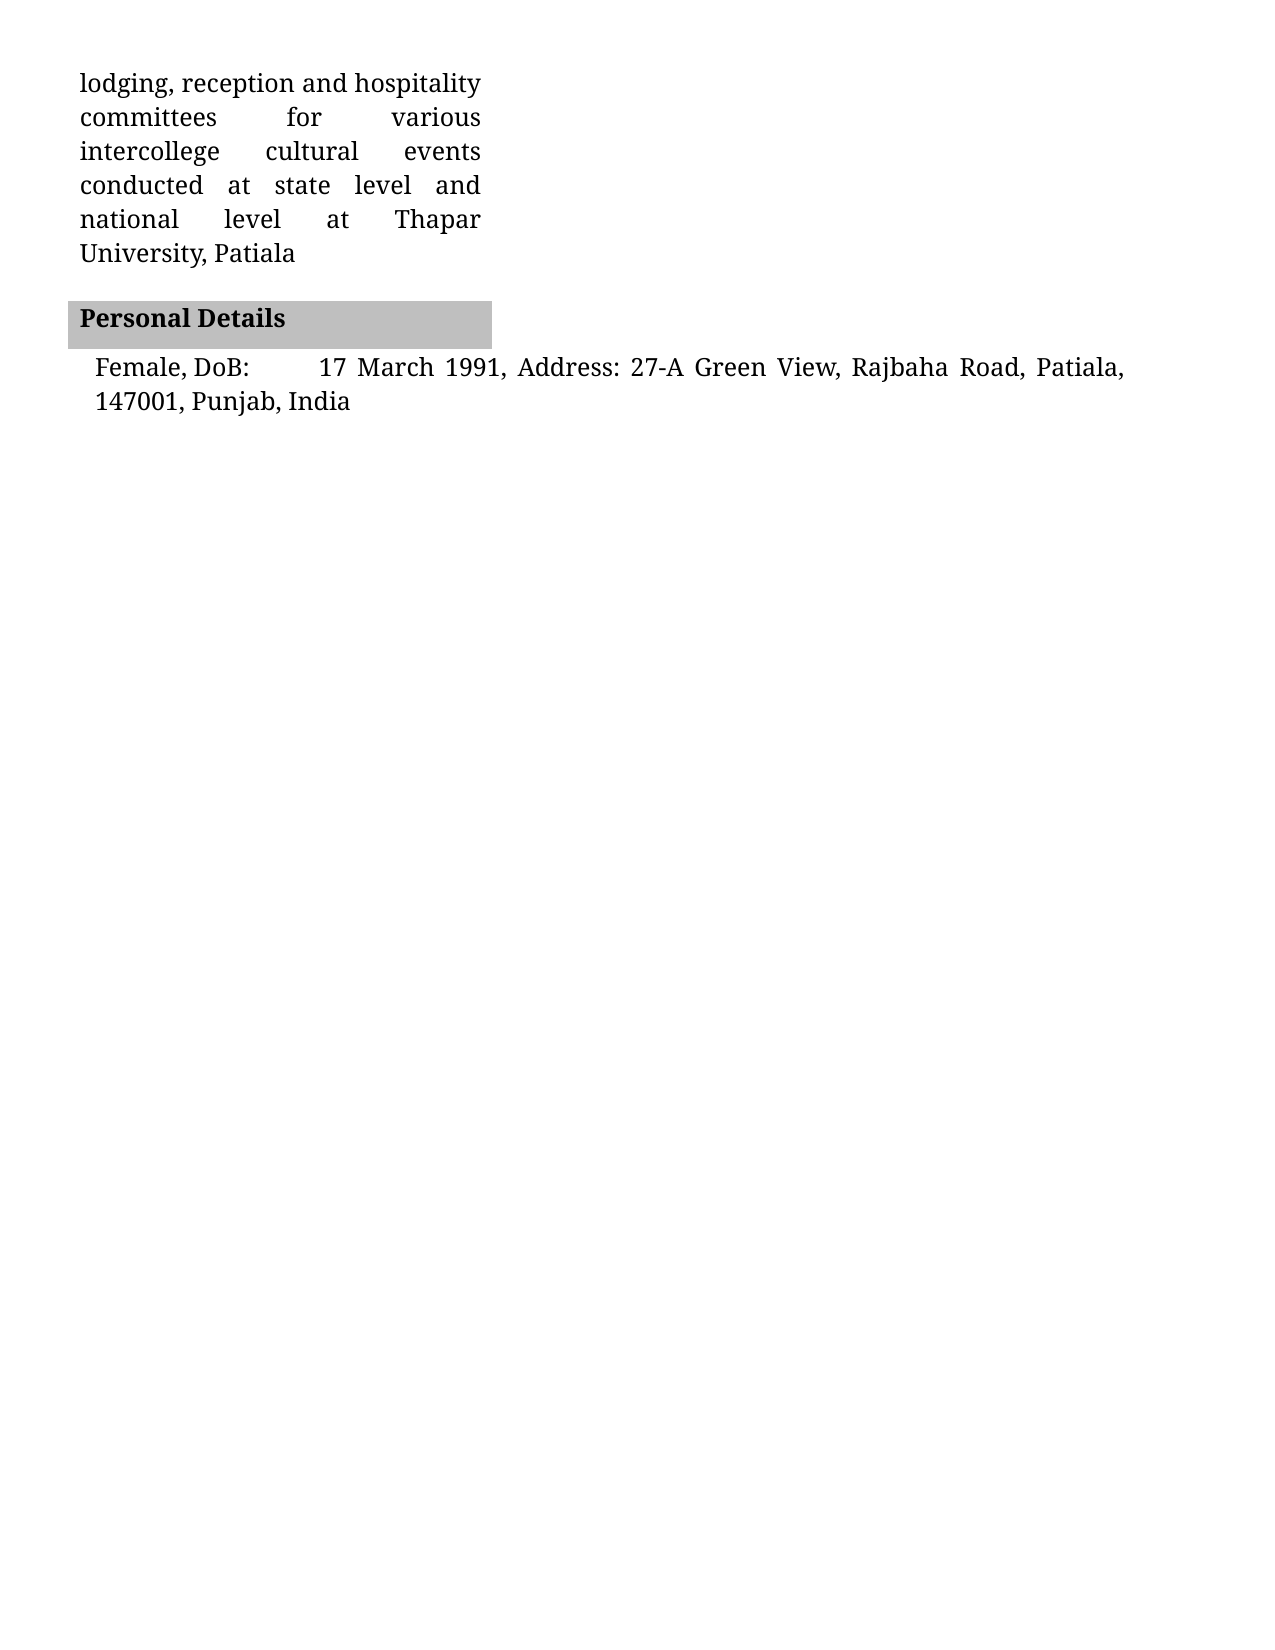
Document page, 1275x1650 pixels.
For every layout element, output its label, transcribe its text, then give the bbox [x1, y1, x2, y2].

table_cell lodging, reception and hospitality committees for various intercollege cultural events conducted at state level and national level at Thapar University, Patiala [68, 66, 492, 301]
table_cell Personal Details [68, 301, 492, 349]
text Female, DoB: 17 March 1991, Address: 27-A Green View, Rajbaha Road, Patiala, 147001, Punjab, India [95, 349, 1125, 417]
